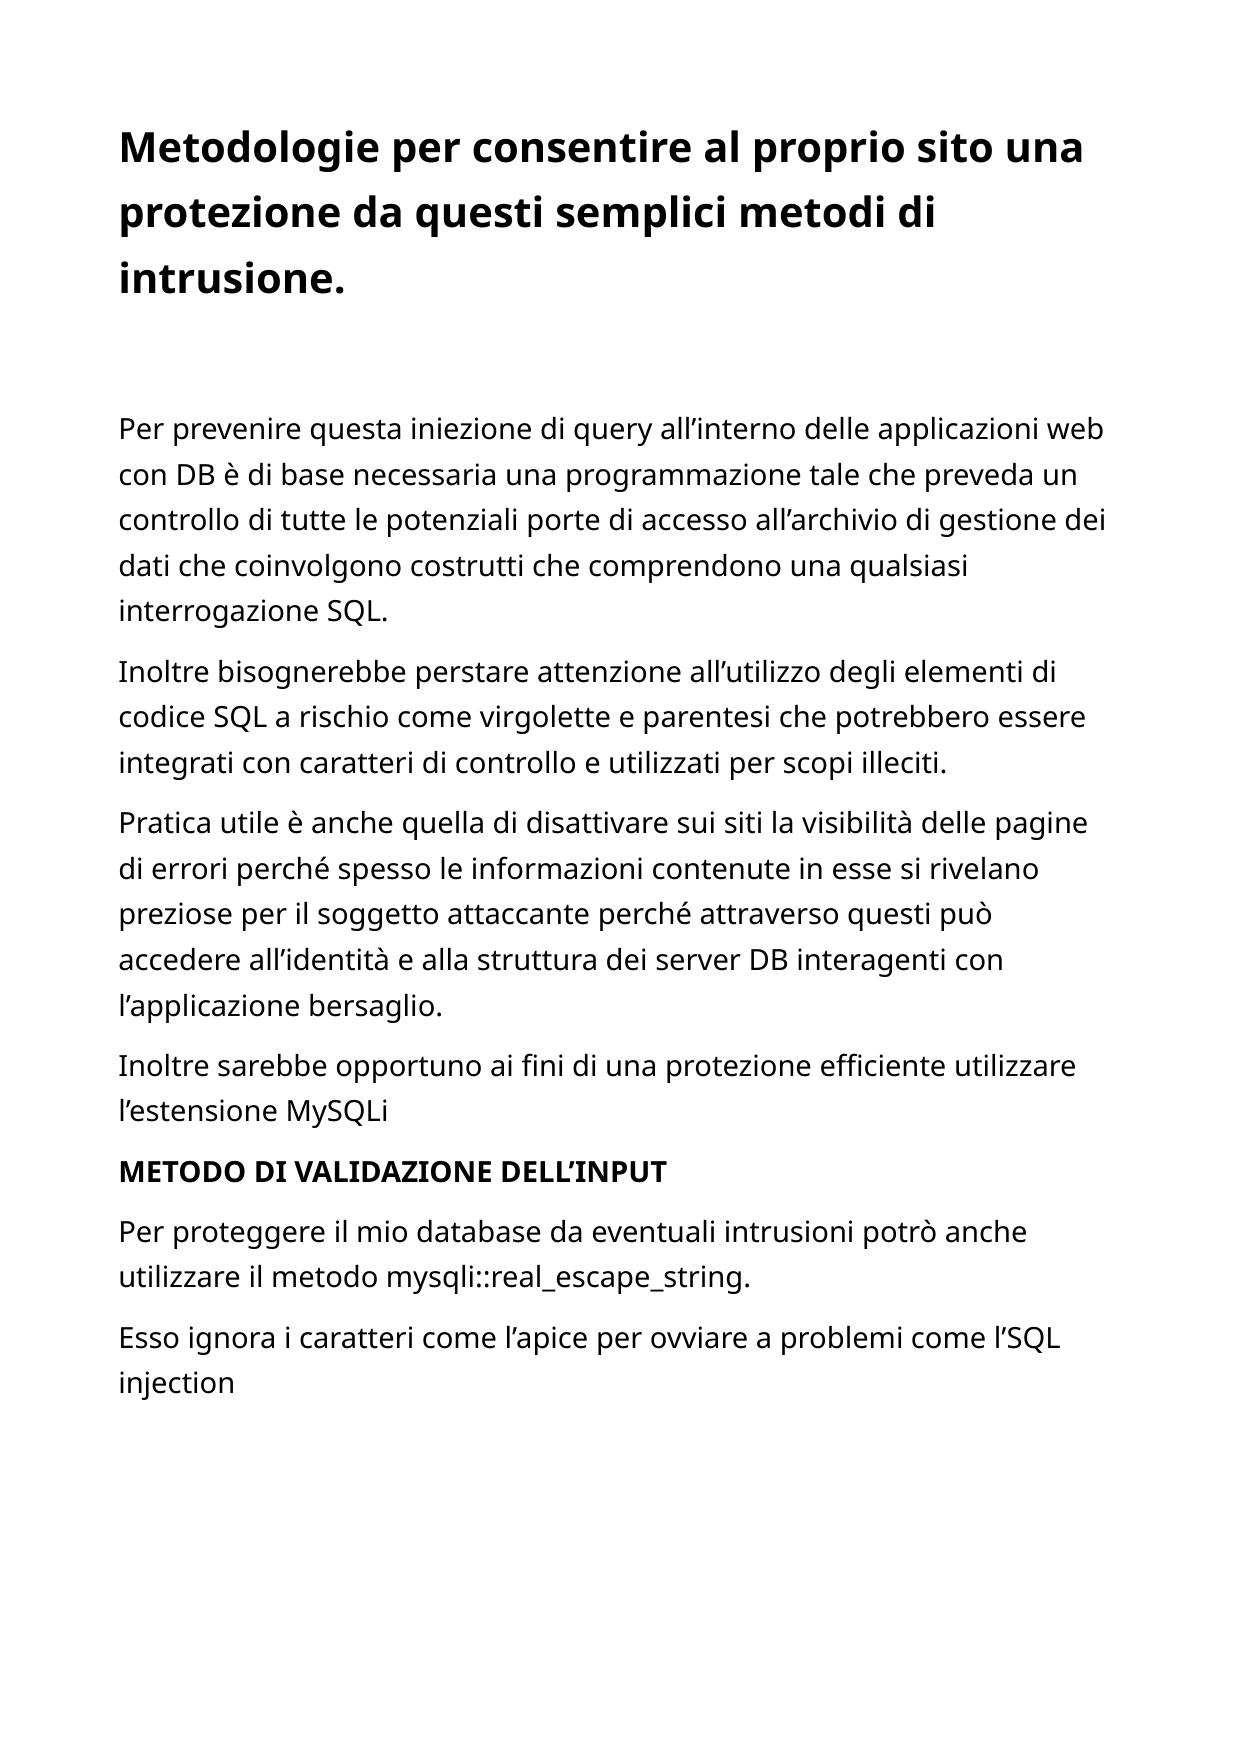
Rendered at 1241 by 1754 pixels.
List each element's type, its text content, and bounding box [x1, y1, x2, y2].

text Metodologie per consentire al proprio sito una protezione da questi semplici metodi di intrusione. [118, 118, 1122, 305]
text Per proteggere il mio database da eventuali intrusioni potrò anche utilizzare il metodo mysqli::real_escape_string. [118, 1211, 1122, 1296]
text Per prevenire questa iniezione di query all’interno delle applicazioni web con DB è di base necessaria una programmazione tale che preveda un controllo di tutte le potenziali porte di accesso all’archivio di gestione dei dati che coinvolgono costrutti che comprendono una qualsiasi interrogazione SQL. [118, 408, 1122, 630]
text Esso ignora i caratteri come l’apice per ovviare a problemi come l’SQL injection [118, 1317, 1122, 1402]
text Pratica utile è anche quella di disattivare sui siti la visibilità delle pagine di errori perché spesso le informazioni contenute in esse si rivelano preziose per il soggetto attaccante perché attraverso questi può accedere all’identità e alla struttura dei server DB interagenti con l’applicazione bersaglio. [118, 802, 1122, 1024]
text Inoltre sarebbe opportuno ai fini di una protezione efficiente utilizzare l’estensione MySQLi [118, 1045, 1122, 1130]
text Inoltre bisognerebbe perstare attenzione all’utilizzo degli elementi di codice SQL a rischio come virgolette e parentesi che potrebbero essere integrati con caratteri di controllo e utilizzati per scopi illeciti. [118, 651, 1122, 782]
text METODO DI VALIDAZIONE DELL’INPUT [118, 1151, 1122, 1191]
